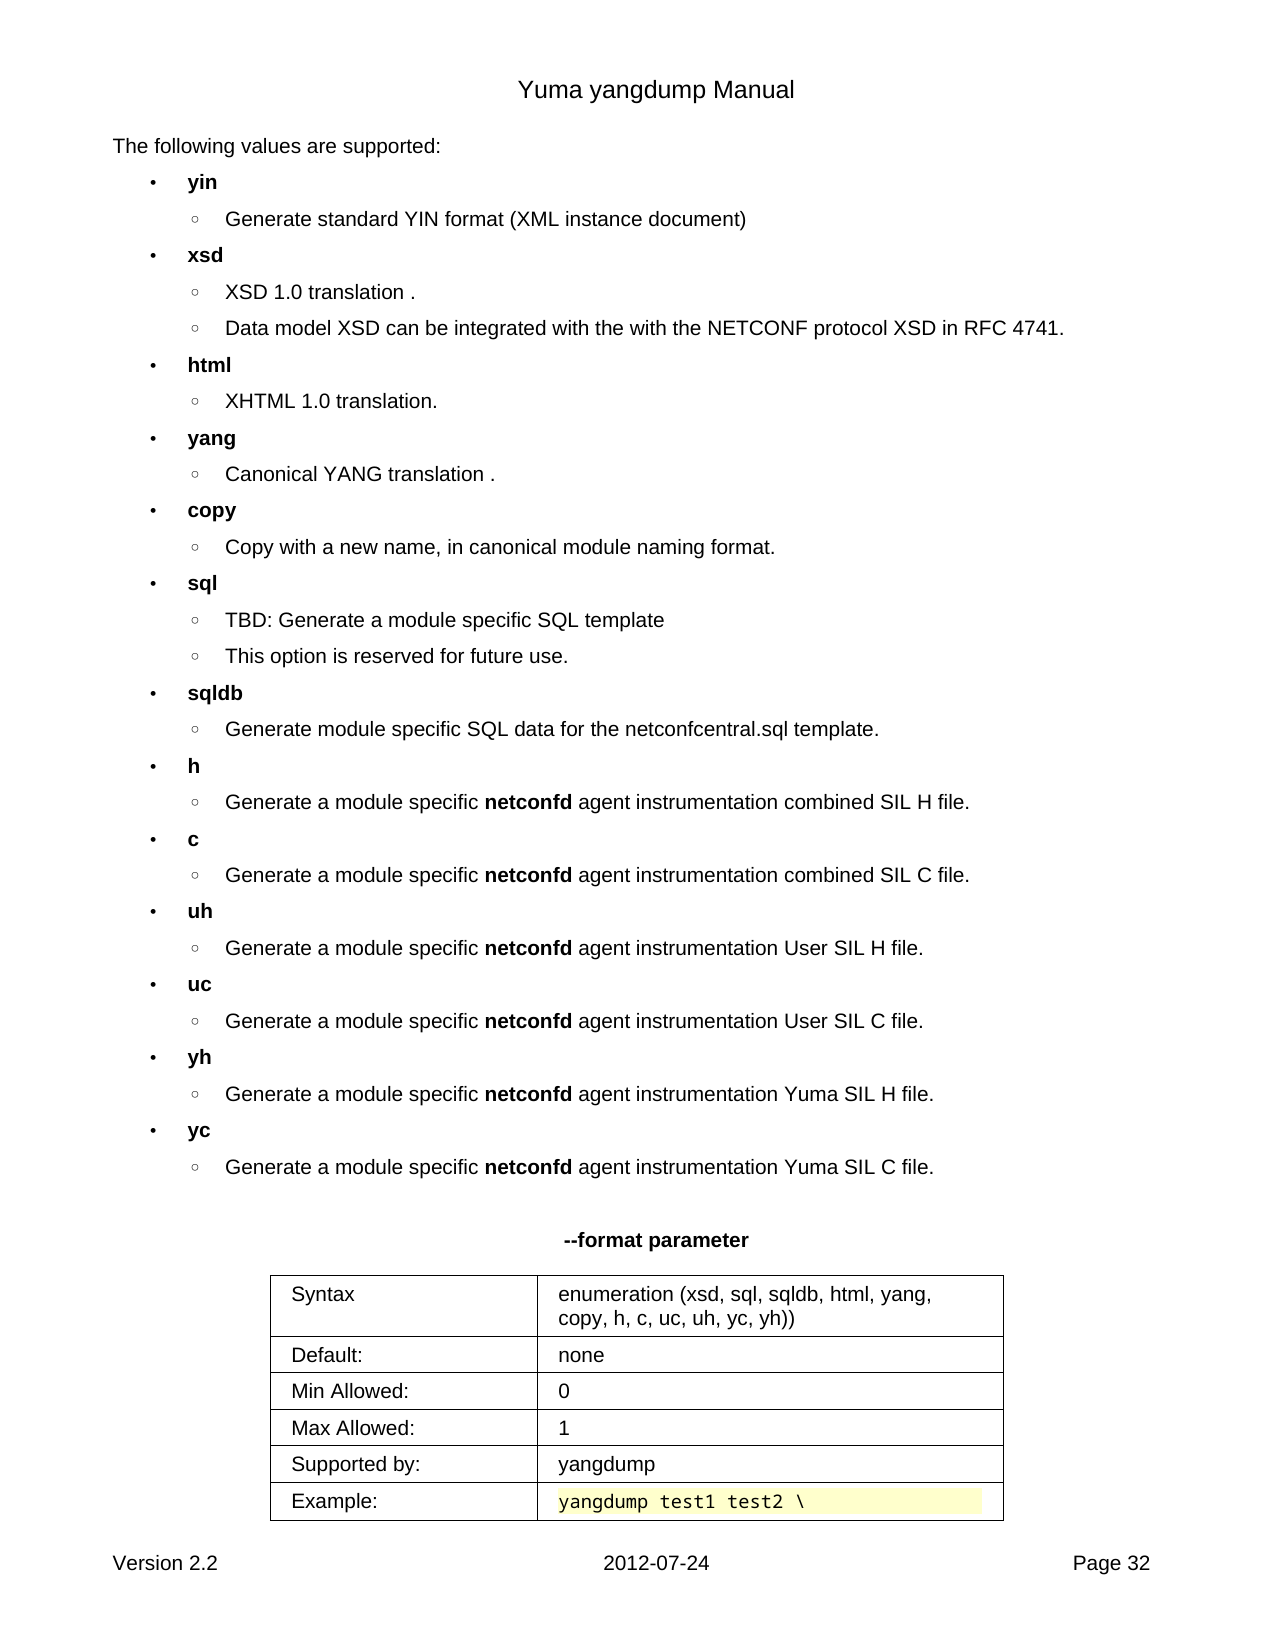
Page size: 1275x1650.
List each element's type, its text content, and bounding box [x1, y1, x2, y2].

text The following values are supported: [112, 134, 1200, 158]
list Generate a module specific netconfd agent instrumentation Yuma SIL H file. [187, 1082, 1200, 1106]
list Generate a module specific netconfd agent instrumentation combined SIL H file. [187, 790, 1200, 814]
list xsd [150, 243, 1200, 267]
list Canonical YANG translation . [187, 462, 1200, 486]
list copy [150, 498, 1200, 522]
list This option is reserved for future use. [187, 644, 1200, 668]
list Generate a module specific netconfd agent instrumentation Yuma SIL C file. [187, 1154, 1200, 1178]
list XSD 1.0 translation . [187, 279, 1200, 303]
subtitle --format parameter [127, 1227, 1185, 1251]
table_header enumeration (xsd, sql, sqldb, html, yang, copy, h, c, uc, uh, yc, yh)) [538, 1276, 1003, 1336]
table_cell Default: [271, 1337, 537, 1372]
list sql [150, 571, 1200, 595]
table_cell Min Allowed: [271, 1373, 537, 1409]
table_cell none [538, 1337, 1003, 1372]
table_cell Example: [271, 1483, 537, 1520]
list Generate a module specific netconfd agent instrumentation User SIL H file. [187, 936, 1200, 960]
list yc [150, 1118, 1200, 1142]
list Generate a module specific netconfd agent instrumentation User SIL C file. [187, 1009, 1200, 1033]
list yin [150, 170, 1200, 194]
list sqldb [150, 681, 1200, 704]
table_cell yangdump [538, 1446, 1003, 1482]
list c [150, 826, 1200, 850]
list Data model XSD can be integrated with the with the NETCONF protocol XSD in RFC 4741. [187, 316, 1200, 340]
list XHTML 1.0 translation. [187, 389, 1200, 413]
list Generate standard YIN format (XML instance document) [187, 207, 1200, 231]
list yh [150, 1045, 1200, 1069]
table_cell 1 [538, 1410, 1003, 1445]
table_cell yangdump test1 test2 \ [538, 1483, 1003, 1520]
table_header Syntax [271, 1276, 537, 1336]
list Generate module specific SQL data for the netconfcentral.sql template. [187, 717, 1200, 741]
list Generate a module specific netconfd agent instrumentation combined SIL C file. [187, 863, 1200, 887]
table_cell Max Allowed: [271, 1410, 537, 1445]
table_cell Supported by: [271, 1446, 537, 1482]
list h [150, 753, 1200, 777]
list html [150, 352, 1200, 376]
list uh [150, 899, 1200, 923]
table_cell 0 [538, 1373, 1003, 1409]
list TBD: Generate a module specific SQL template [187, 608, 1200, 632]
list yang [150, 425, 1200, 449]
list Copy with a new name, in canonical module naming format. [187, 535, 1200, 559]
list uc [150, 972, 1200, 996]
